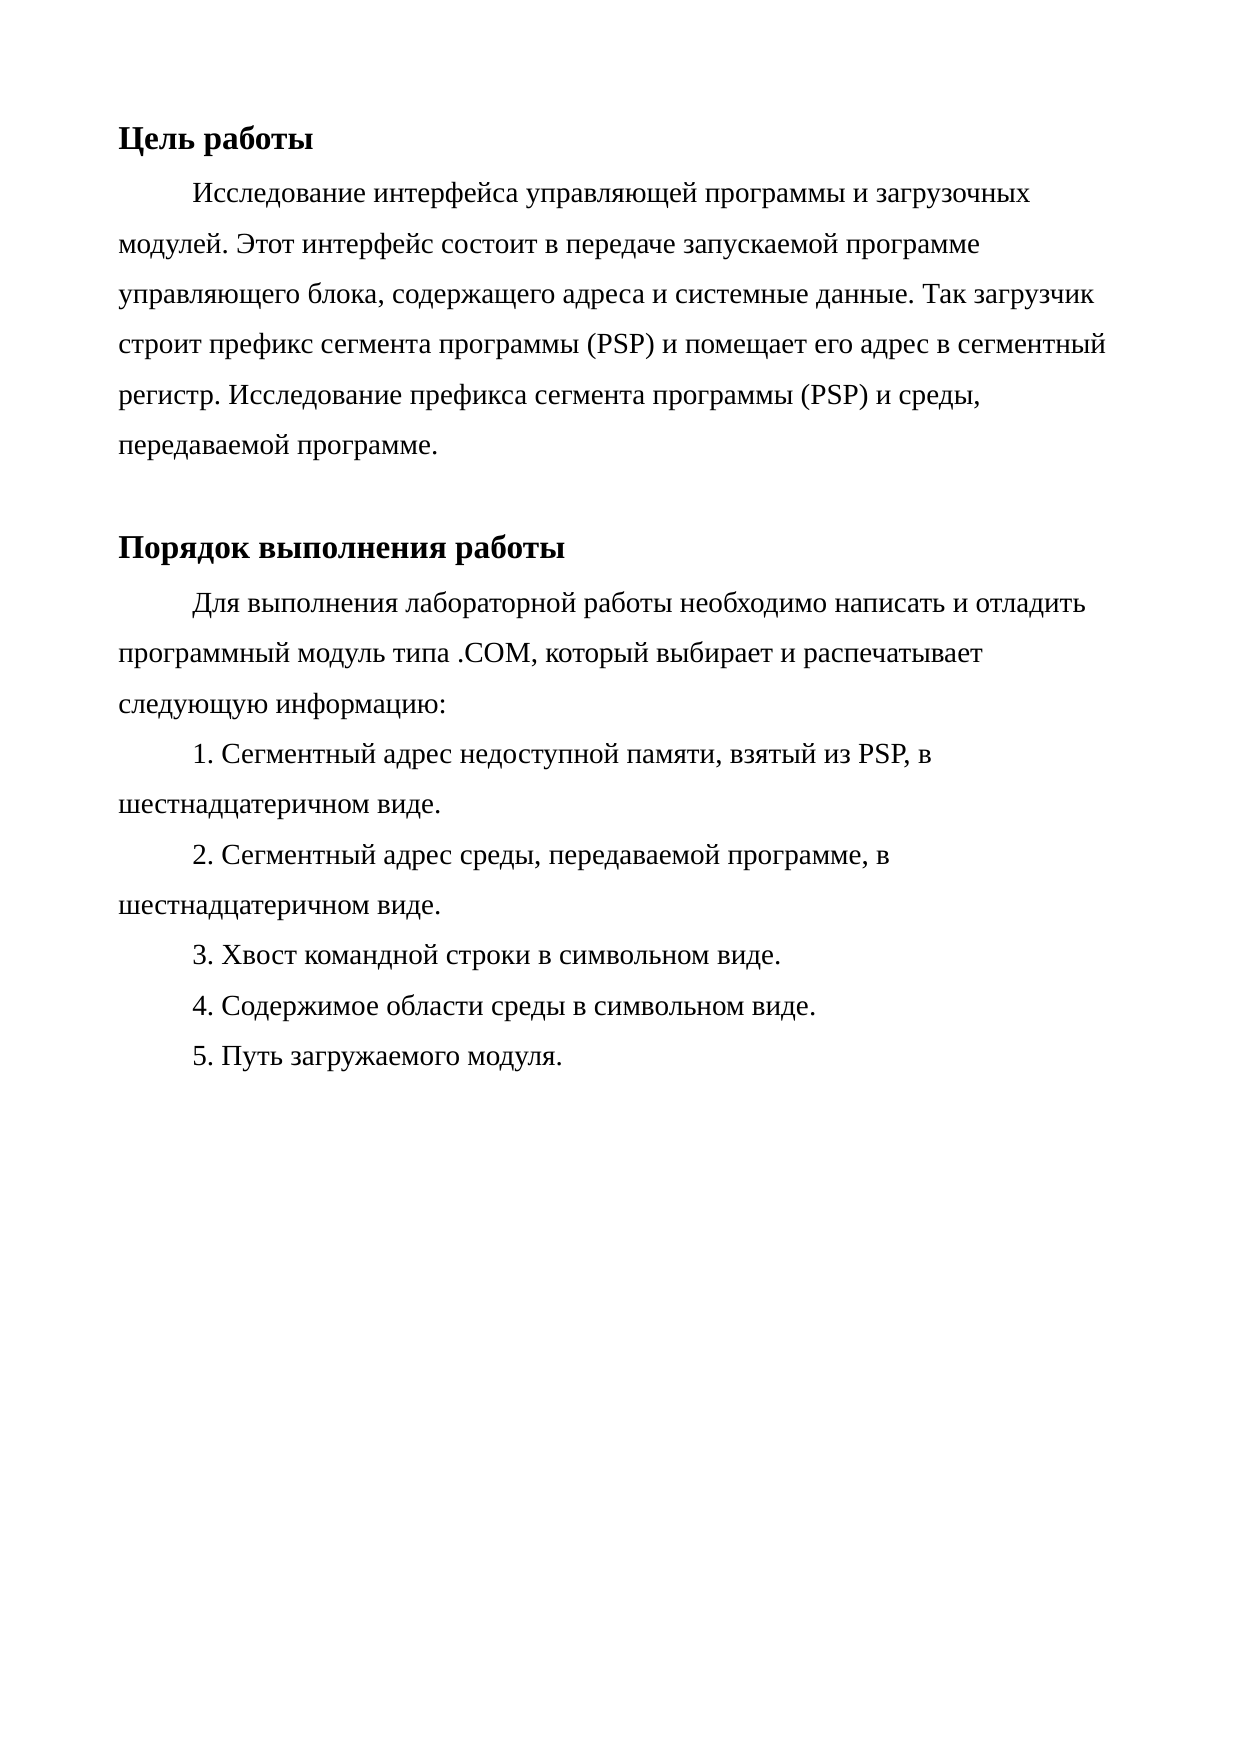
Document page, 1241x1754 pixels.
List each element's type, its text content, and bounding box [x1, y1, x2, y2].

text Цель работы [118, 118, 1122, 156]
text 2. Сегментный адрес среды, передаваемой программе, в шестнадцатеричном виде. [118, 837, 1122, 921]
text 1. Сегментный адрес недоступной памяти, взятый из PSP, в шестнадцатеричном виде. [118, 736, 1122, 820]
text 4. Содержимое области среды в символьном виде. [118, 988, 1122, 1021]
text Порядок выполнения работы [118, 528, 1122, 566]
text 3. Хвост командной строки в символьном виде. [118, 937, 1122, 971]
text Для выполнения лабораторной работы необходимо написать и отладить программный модуль типа .COM, который выбирает и распечатывает следующую информацию: [118, 585, 1122, 719]
text 5. Путь загружаемого модуля. [118, 1038, 1122, 1072]
text Исследование интерфейса управляющей программы и загрузочных модулей. Этот интерфейс состоит в передаче запускаемой программе управляющего блока, содержащего адреса и системные данные. Так загрузчик строит префикс сегмента программы (PSP) и помещает его адрес в сегментный регистр. Исследование префикса сегмента программы (PSP) и среды, передаваемой программе. [118, 176, 1122, 461]
